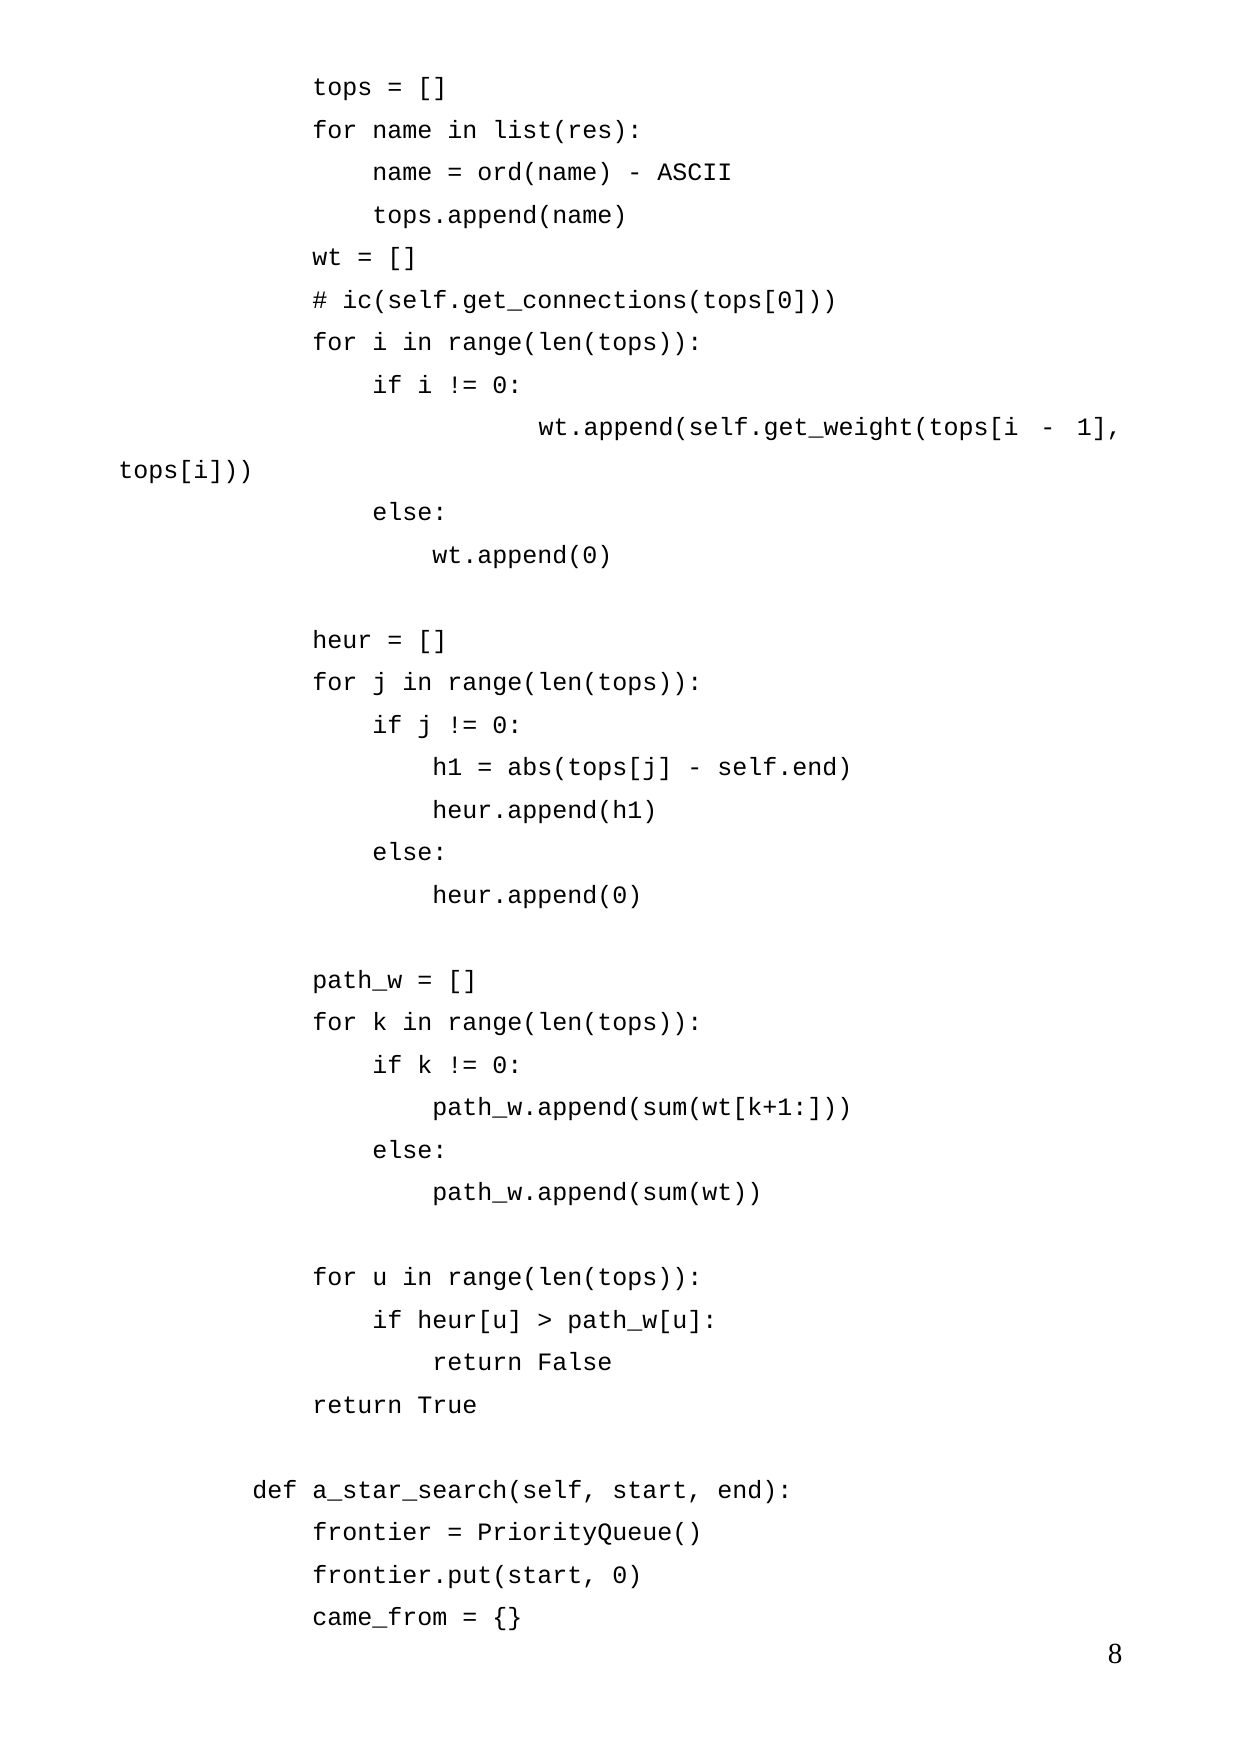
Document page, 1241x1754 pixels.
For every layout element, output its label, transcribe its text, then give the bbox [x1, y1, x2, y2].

text for i in range(len(tops)): [118, 330, 1122, 358]
text if heur[u] > path_w[u]: [118, 1307, 1122, 1336]
text path_w.append(sum(wt[k+1:])) [118, 1095, 1122, 1123]
text else: [118, 840, 1122, 868]
text if j != 0: [118, 712, 1122, 741]
text for name in list(res): [118, 117, 1122, 146]
text heur.append(0) [118, 882, 1122, 911]
text if k != 0: [118, 1052, 1122, 1081]
text heur.append(h1) [118, 797, 1122, 826]
text wt.append(0) [118, 542, 1122, 571]
text tops.append(name) [118, 202, 1122, 231]
text for j in range(len(tops)): [118, 670, 1122, 698]
text path_w.append(sum(wt)) [118, 1180, 1122, 1208]
text frontier = PriorityQueue() [118, 1520, 1122, 1548]
text wt = [] [118, 245, 1122, 273]
text else: [118, 1137, 1122, 1166]
text frontier.put(start, 0) [118, 1562, 1122, 1591]
text # ic(self.get_connections(tops[0])) [118, 287, 1122, 316]
text tops = [] [118, 75, 1122, 103]
text def a_star_search(self, start, end): [118, 1477, 1122, 1506]
text name = ord(name) - ASCII [118, 160, 1122, 188]
text return False [118, 1350, 1122, 1378]
text h1 = abs(tops[j] - self.end) [118, 755, 1122, 783]
text wt.append(self.get_weight(tops[i - 1], tops[i])) [118, 415, 1122, 486]
text path_w = [] [118, 967, 1122, 996]
text for u in range(len(tops)): [118, 1265, 1122, 1293]
text came_from = {} [118, 1605, 1122, 1633]
text if i != 0: [118, 372, 1122, 401]
text else: [118, 500, 1122, 528]
text return True [118, 1392, 1122, 1421]
text for k in range(len(tops)): [118, 1010, 1122, 1038]
text heur = [] [118, 627, 1122, 656]
